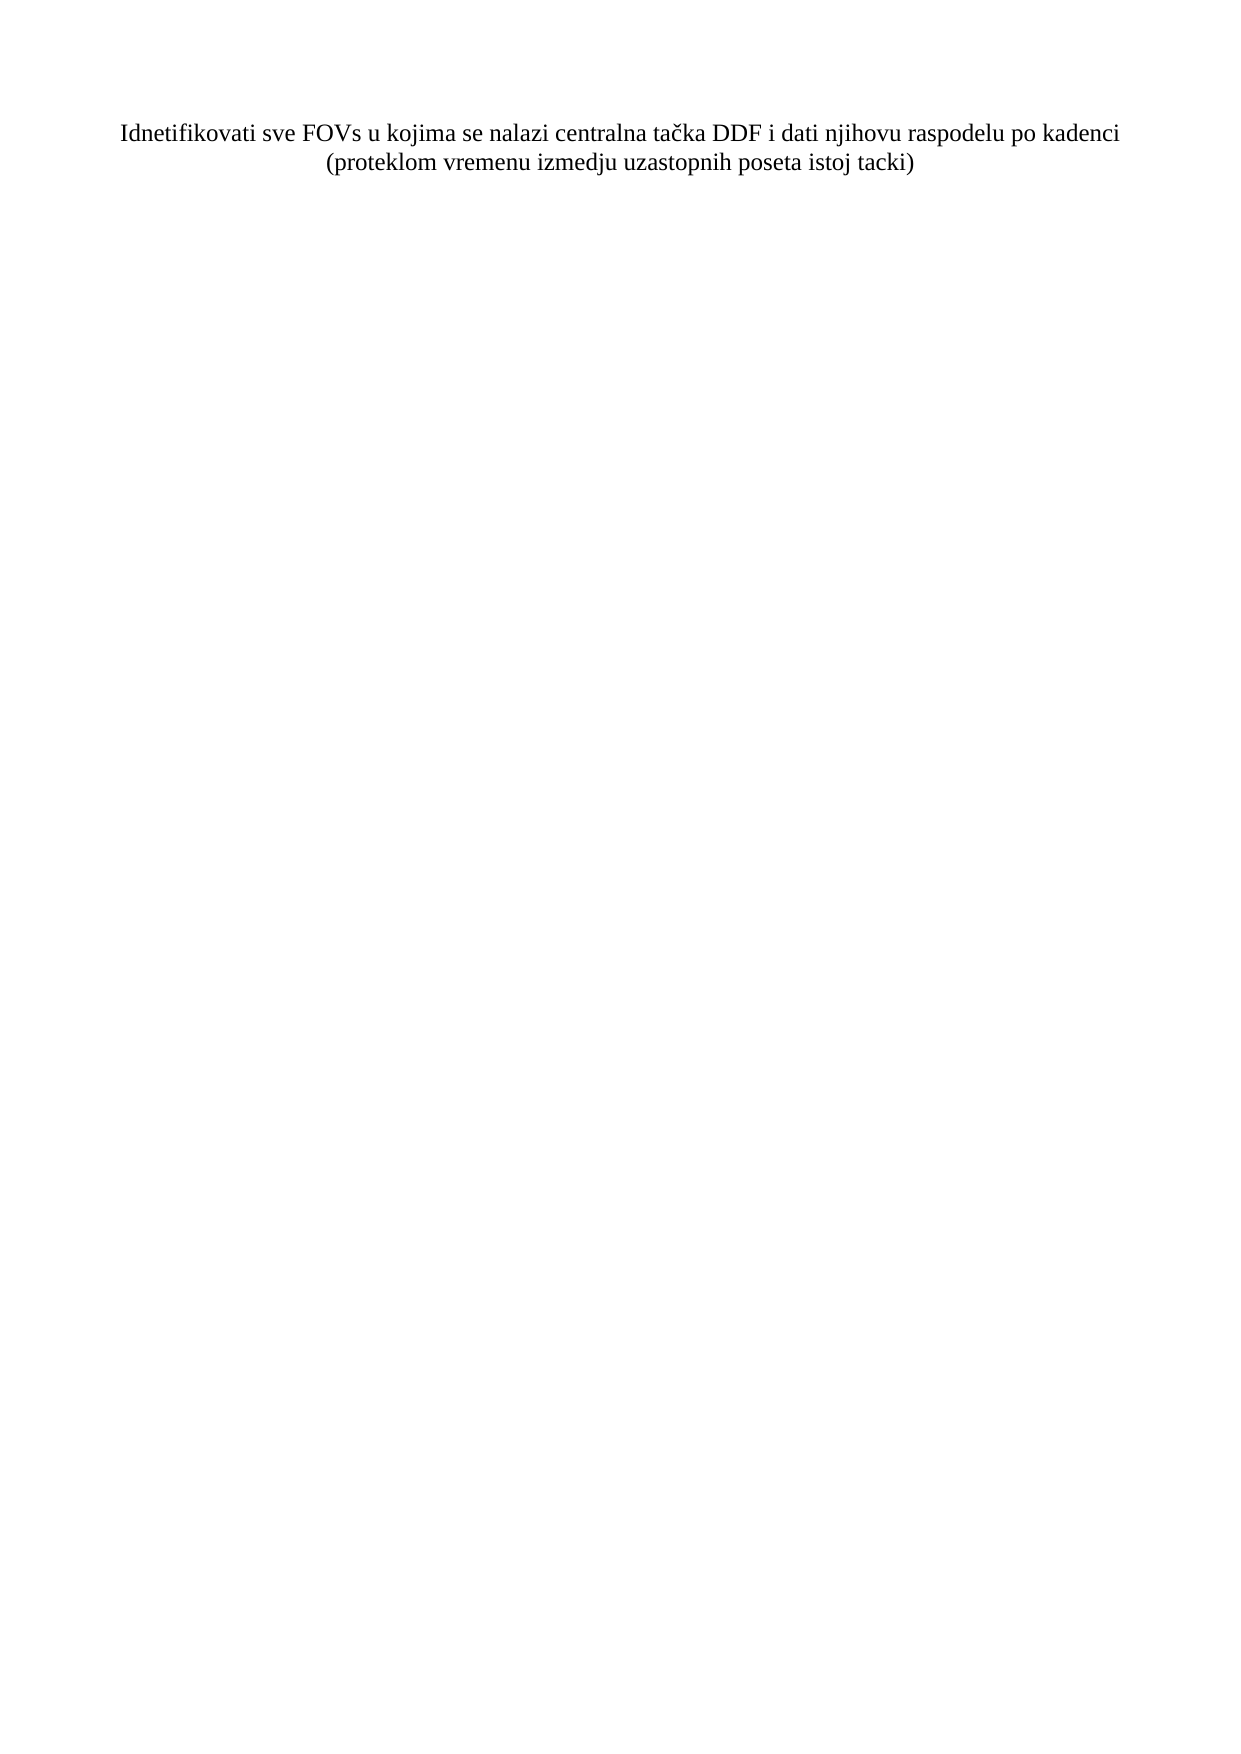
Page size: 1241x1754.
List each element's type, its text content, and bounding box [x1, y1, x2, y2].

text Idnetifikovati sve FOVs u kojima se nalazi centralna tačka DDF i dati njihovu raspodelu po kadenci (proteklom vremenu izmedju uzastopnih poseta istoj tacki) [118, 118, 1122, 176]
